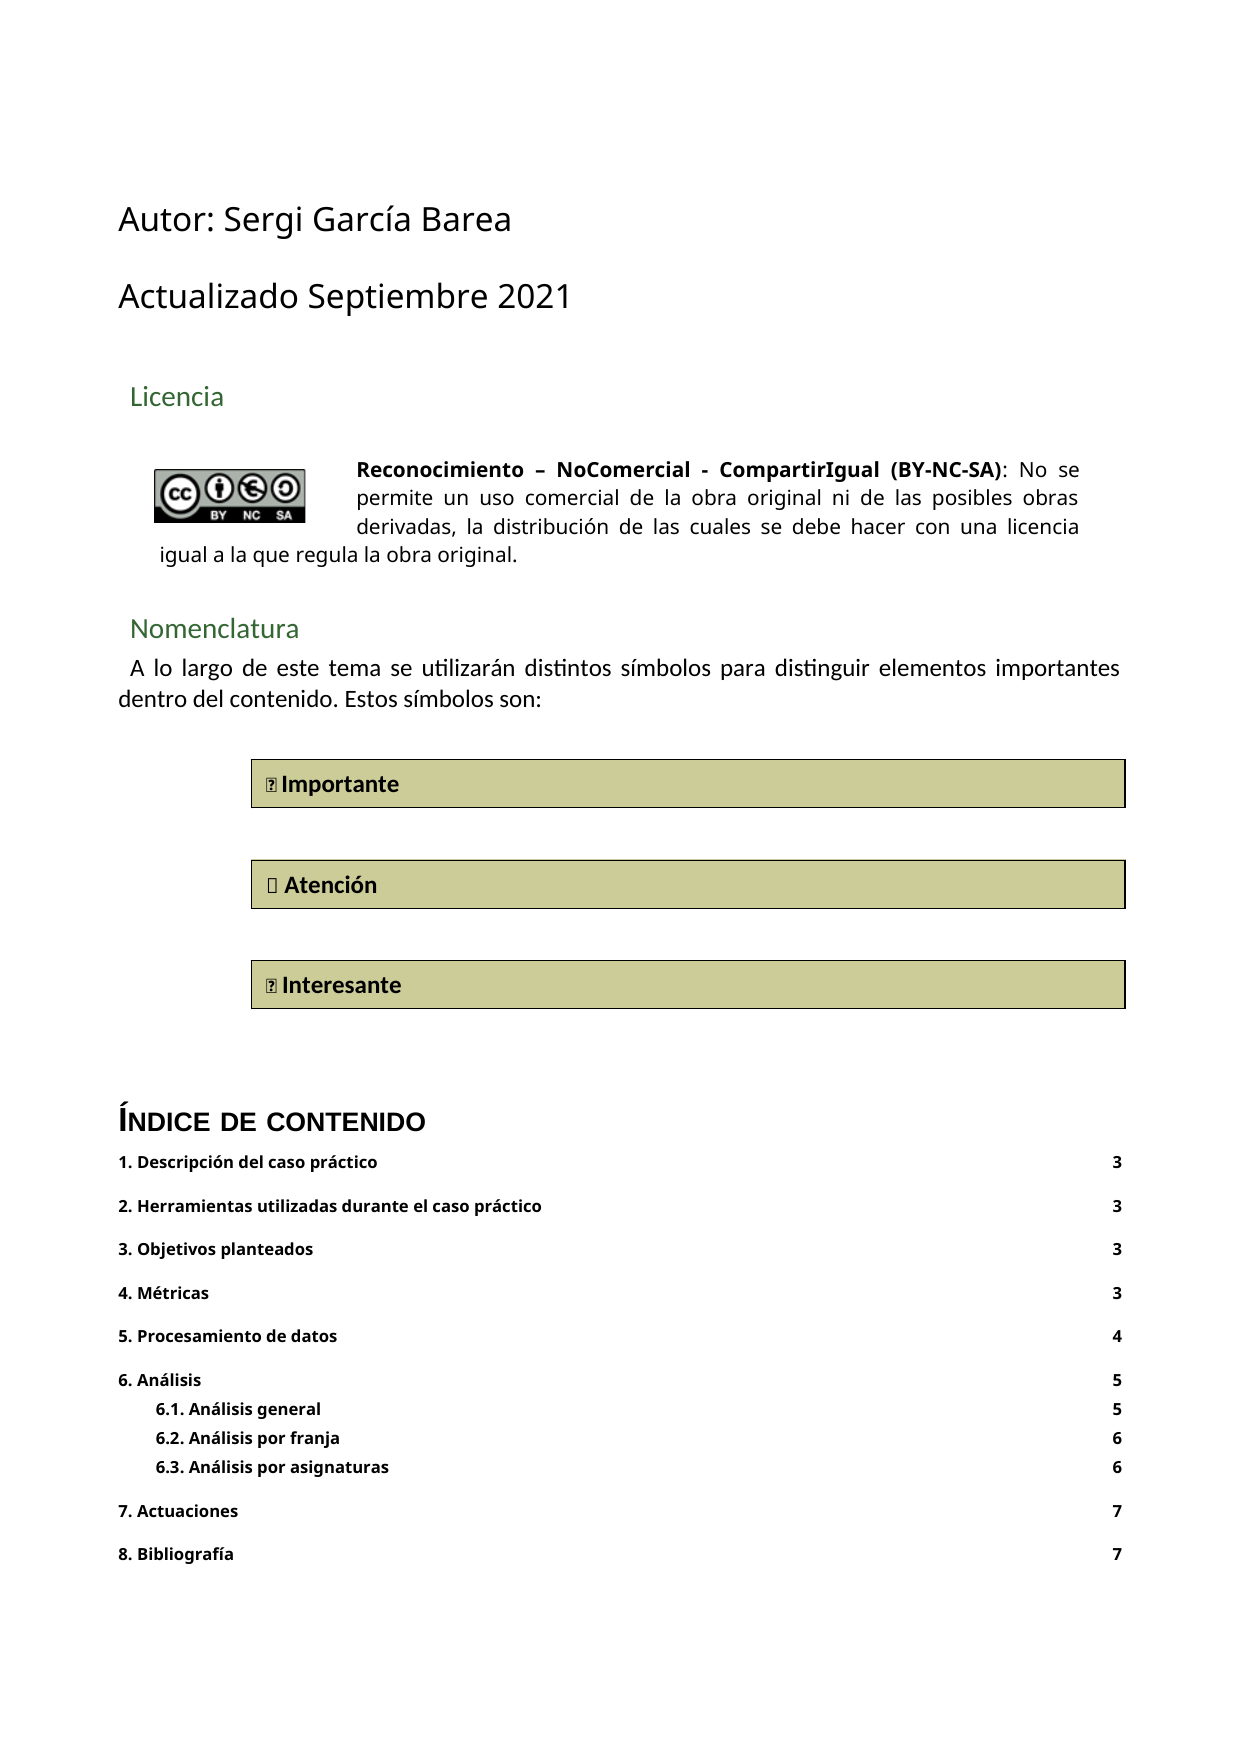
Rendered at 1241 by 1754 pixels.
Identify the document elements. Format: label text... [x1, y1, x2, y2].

text 8. Bibliografía 7 [118, 1543, 1122, 1566]
text 7. Actuaciones 7 [118, 1499, 1122, 1522]
text Licencia [118, 378, 1122, 414]
text Índice de contenido [118, 1100, 1122, 1138]
text 💬 Interesante [252, 961, 1124, 1008]
text 6. Análisis 5 [118, 1368, 1122, 1391]
text 2. Herramientas utilizadas durante el caso práctico 3 [118, 1194, 1122, 1217]
picture [154, 469, 306, 523]
text 1. Descripción del caso práctico 3 [118, 1151, 1122, 1173]
text 6.1. Análisis general 5 [156, 1398, 1122, 1420]
text Reconocimiento – NoComercial - CompartirIgual (BY-NC-SA): No se permite un uso comercial de la obra original ni de las posibles obras derivadas, la distribución de las cuales se debe hacer con una licencia igual a la que regula la obra original. [159, 455, 1080, 569]
text Autor: Sergi García Barea [118, 196, 1122, 241]
text 5. Procesamiento de datos 4 [118, 1325, 1122, 1348]
text Actualizado Septiembre 2021 [118, 273, 1122, 319]
text 4. Métricas 3 [118, 1281, 1122, 1304]
text 3. Objetivos planteados 3 [118, 1238, 1122, 1261]
text A lo largo de este tema se utilizarán distintos símbolos para distinguir elementos importantes dentro del contenido. Estos símbolos son: [118, 652, 1122, 713]
text 6.3. Análisis por asignaturas 6 [156, 1456, 1122, 1479]
text 📖 Importante [252, 760, 1124, 807]
text 6.2. Análisis por franja 6 [156, 1427, 1122, 1449]
text Nomenclatura [118, 610, 1122, 646]
text ❕ Atención [252, 861, 1124, 908]
